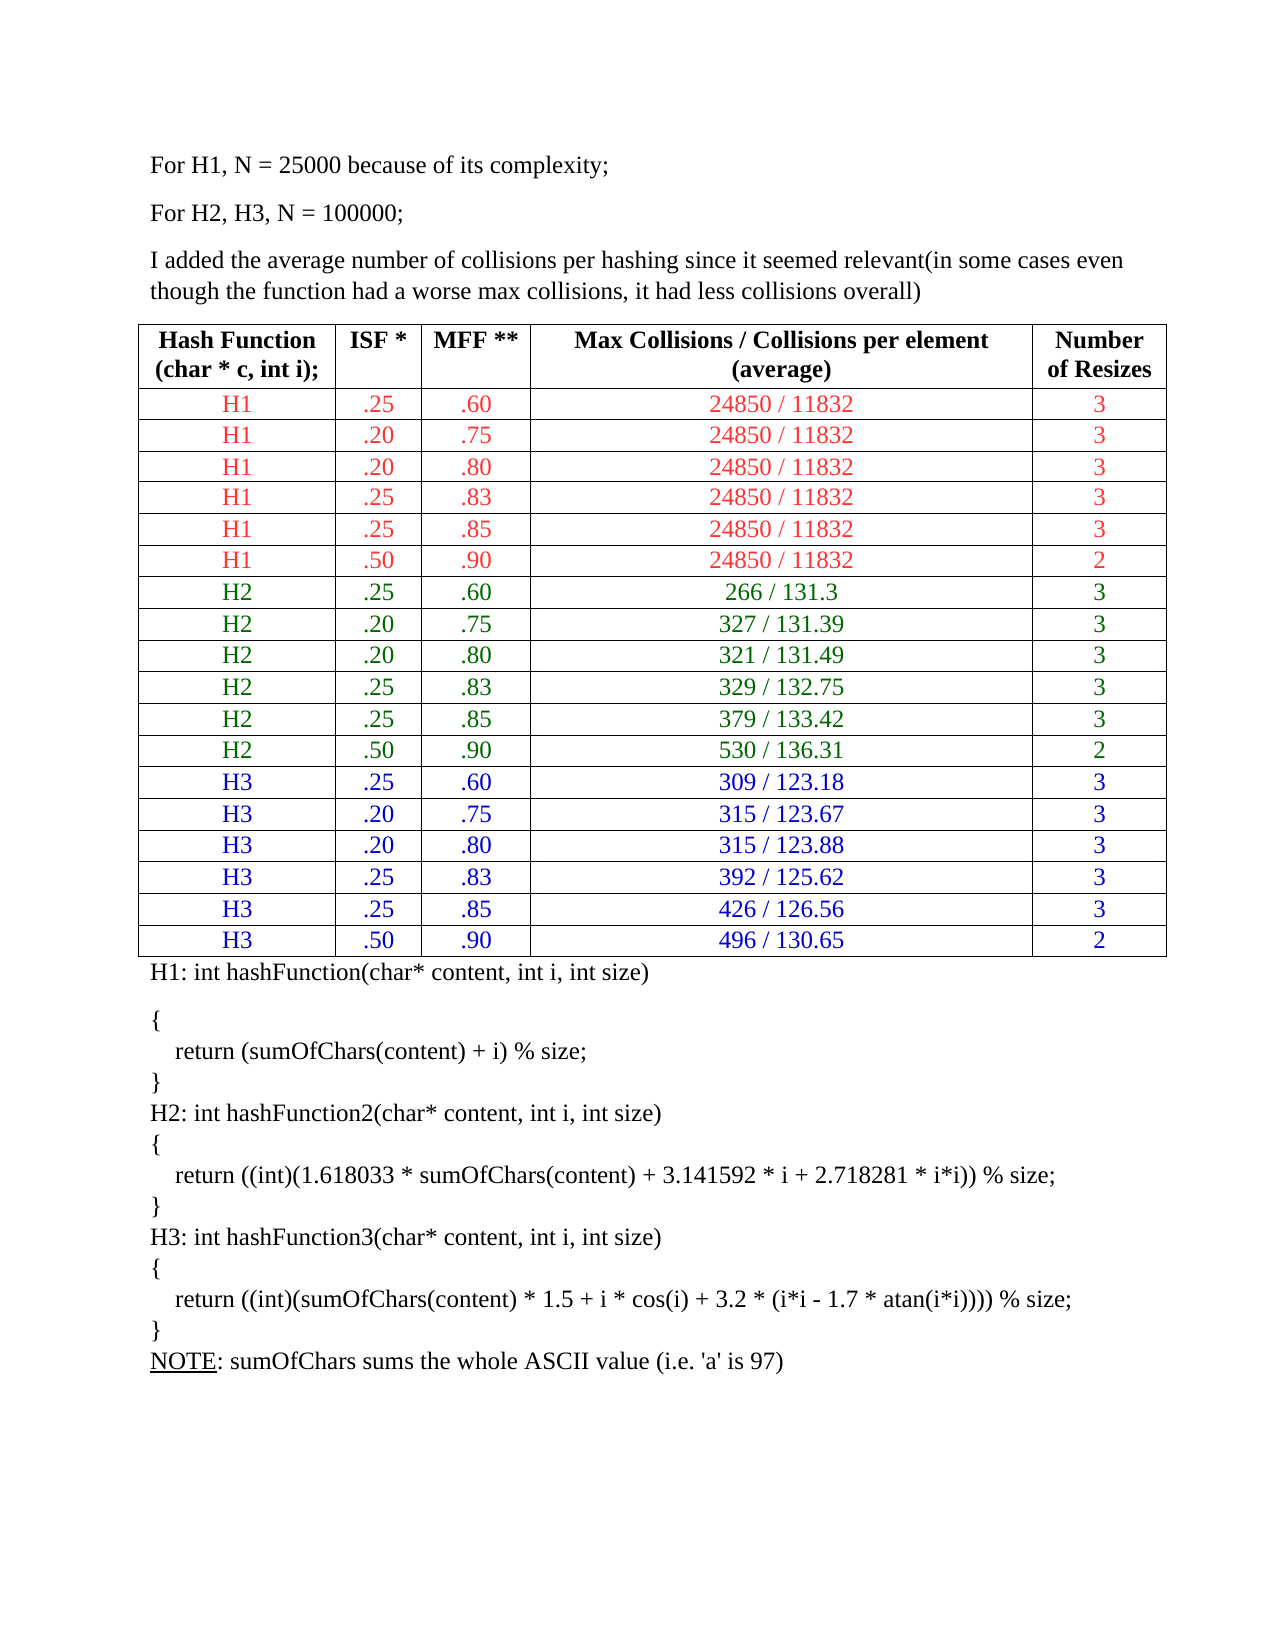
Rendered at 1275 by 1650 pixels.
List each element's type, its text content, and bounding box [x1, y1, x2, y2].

table_cell 3 [1033, 389, 1166, 419]
table_cell 24850 / 11832 [531, 514, 1032, 544]
table_cell H2 [139, 736, 335, 766]
table_cell .20 [336, 609, 421, 639]
table_cell 24850 / 11832 [531, 482, 1032, 513]
table_cell .25 [336, 577, 421, 608]
table_cell H3 [139, 862, 335, 893]
text return ((int)(sumOfChars(content) * 1.5 + i * cos(i) + 3.2 * (i*i - 1.7 * atan(i*i)))) % size; [150, 1284, 1125, 1313]
table_cell .60 [422, 389, 530, 419]
table_cell .50 [336, 546, 421, 576]
table_cell 2 [1033, 546, 1166, 576]
text H3: int hashFunction3(char* content, int i, int size) [150, 1222, 1125, 1251]
table_cell 24850 / 11832 [531, 546, 1032, 576]
table_cell .90 [422, 926, 530, 956]
table_cell .50 [336, 926, 421, 956]
table_cell H2 [139, 577, 335, 608]
table_cell .25 [336, 482, 421, 513]
table_cell .80 [422, 831, 530, 861]
table_cell 3 [1033, 704, 1166, 734]
table_cell .90 [422, 736, 530, 766]
table_cell .85 [422, 514, 530, 544]
table_cell 392 / 125.62 [531, 862, 1032, 893]
table_cell .50 [336, 736, 421, 766]
table_cell 496 / 130.65 [531, 926, 1032, 956]
table_cell 3 [1033, 420, 1166, 451]
table_cell .75 [422, 420, 530, 451]
text I added the average number of collisions per hashing since it seemed relevant(in some cases even though the function had a worse max collisions, it had less collisions overall) [150, 245, 1125, 305]
table_cell 3 [1033, 831, 1166, 861]
table_cell H3 [139, 767, 335, 798]
table_cell 530 / 136.31 [531, 736, 1032, 766]
table_cell 426 / 126.56 [531, 894, 1032, 924]
text } [150, 1067, 1125, 1096]
table_cell H2 [139, 672, 335, 703]
table_cell .60 [422, 767, 530, 798]
table_header Max Collisions / Collisions per element (average) [531, 325, 1032, 388]
table_cell .83 [422, 672, 530, 703]
table_cell 24850 / 11832 [531, 420, 1032, 451]
table_cell 3 [1033, 609, 1166, 639]
text For H2, H3, N = 100000; [150, 198, 1125, 226]
table_cell 3 [1033, 799, 1166, 829]
table_cell 315 / 123.88 [531, 831, 1032, 861]
table_cell H3 [139, 926, 335, 956]
table_cell 315 / 123.67 [531, 799, 1032, 829]
table_cell H2 [139, 641, 335, 671]
table_cell H2 [139, 704, 335, 734]
table_cell H3 [139, 894, 335, 924]
table_cell .25 [336, 389, 421, 419]
table_cell .75 [422, 609, 530, 639]
table_cell .85 [422, 894, 530, 924]
text H2: int hashFunction2(char* content, int i, int size) [150, 1098, 1125, 1127]
text For H1, N = 25000 because of its complexity; [150, 150, 1125, 179]
table_cell .25 [336, 862, 421, 893]
table_cell H1 [139, 514, 335, 544]
table_cell 321 / 131.49 [531, 641, 1032, 671]
table_cell .20 [336, 641, 421, 671]
table_cell 3 [1033, 894, 1166, 924]
text } [150, 1191, 1125, 1220]
text } [150, 1315, 1125, 1344]
table_cell .25 [336, 514, 421, 544]
table_cell .20 [336, 452, 421, 481]
text NOTE: sumOfChars sums the whole ASCII value (i.e. 'a' is 97) [150, 1346, 1125, 1375]
text return (sumOfChars(content) + i) % size; [150, 1036, 1125, 1065]
table_cell 3 [1033, 452, 1166, 481]
table_cell 24850 / 11832 [531, 389, 1032, 419]
table_cell H1 [139, 389, 335, 419]
text H1: int hashFunction(char* content, int i, int size) [150, 957, 1125, 986]
table_header MFF ** [422, 325, 530, 388]
table_cell 3 [1033, 641, 1166, 671]
table_cell H1 [139, 452, 335, 481]
table_cell .85 [422, 704, 530, 734]
table_cell 309 / 123.18 [531, 767, 1032, 798]
table_cell .25 [336, 767, 421, 798]
table_cell .25 [336, 894, 421, 924]
table_header Number of Resizes [1033, 325, 1166, 388]
table_header Hash Function (char * c, int i); [139, 325, 335, 388]
text { [150, 1253, 1125, 1282]
text { [150, 1129, 1125, 1158]
table_cell H2 [139, 609, 335, 639]
table_cell 2 [1033, 736, 1166, 766]
text return ((int)(1.618033 * sumOfChars(content) + 3.141592 * i + 2.718281 * i*i)) % size; [150, 1160, 1125, 1189]
table_cell H1 [139, 482, 335, 513]
table_cell .25 [336, 672, 421, 703]
table_cell .80 [422, 641, 530, 671]
table_cell .20 [336, 799, 421, 829]
table_cell .90 [422, 546, 530, 576]
table_cell .83 [422, 862, 530, 893]
table_cell H1 [139, 546, 335, 576]
table_cell 379 / 133.42 [531, 704, 1032, 734]
table_cell 24850 / 11832 [531, 452, 1032, 481]
table_cell .20 [336, 831, 421, 861]
table_cell 2 [1033, 926, 1166, 956]
table_cell .60 [422, 577, 530, 608]
table_cell H1 [139, 420, 335, 451]
table_cell .20 [336, 420, 421, 451]
table_cell H3 [139, 799, 335, 829]
table_cell H3 [139, 831, 335, 861]
table_cell .80 [422, 452, 530, 481]
table_cell 3 [1033, 577, 1166, 608]
table_cell 3 [1033, 482, 1166, 513]
table_cell 266 / 131.3 [531, 577, 1032, 608]
table_cell 327 / 131.39 [531, 609, 1032, 639]
text { [150, 1005, 1125, 1034]
table_header ISF * [336, 325, 421, 388]
table_cell 3 [1033, 514, 1166, 544]
table_cell .75 [422, 799, 530, 829]
table_cell .25 [336, 704, 421, 734]
table_cell 329 / 132.75 [531, 672, 1032, 703]
table_cell 3 [1033, 672, 1166, 703]
table_cell 3 [1033, 862, 1166, 893]
table_cell 3 [1033, 767, 1166, 798]
table_cell .83 [422, 482, 530, 513]
